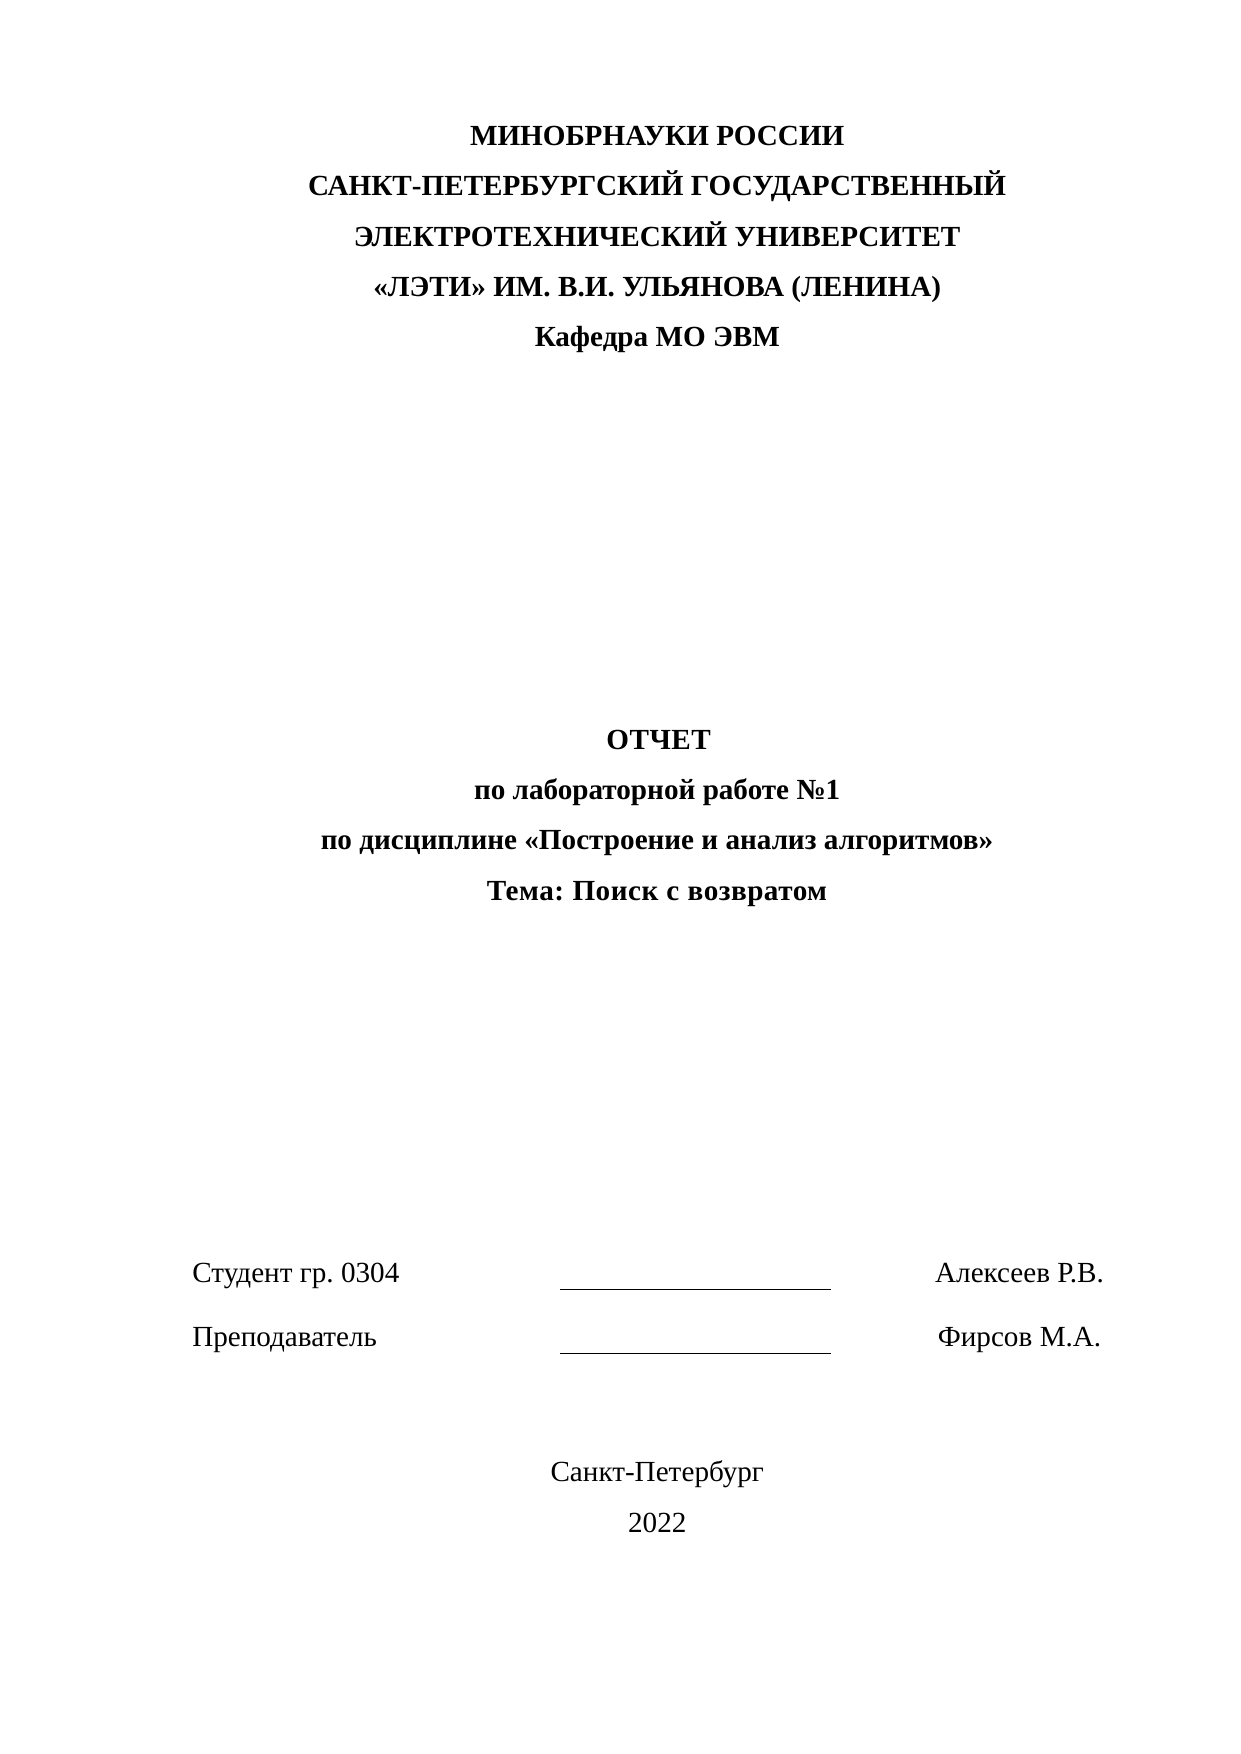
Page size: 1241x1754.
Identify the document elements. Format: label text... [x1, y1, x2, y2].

table_cell Преподаватель [107, 1289, 560, 1353]
table_header Алексеев Р.В. [831, 1225, 1133, 1289]
text «ЛЭТИ» им. В.И. Ульянова (Ленина) [118, 269, 1122, 303]
table_header [560, 1225, 831, 1289]
table_header Студент гр. 0304 [107, 1225, 560, 1289]
text Санкт-Петербургский государственный [118, 168, 1122, 202]
text по лабораторной работе №1 [118, 772, 1122, 806]
text 2022 [118, 1505, 1122, 1538]
text Санкт-Петербург [118, 1454, 1122, 1488]
text электротехнический университет [118, 219, 1122, 252]
text по дисциплине «Построение и анализ алгоритмов» [118, 822, 1122, 856]
text МИНОБРНАУКИ РОССИИ [118, 118, 1122, 152]
table_cell Фирсов М.А. [831, 1289, 1133, 1353]
text Кафедра МО ЭВМ [118, 319, 1122, 353]
table_cell [560, 1290, 831, 1353]
text Тема: Поиск с возвратом [118, 873, 1122, 906]
text отчет [118, 722, 1122, 755]
